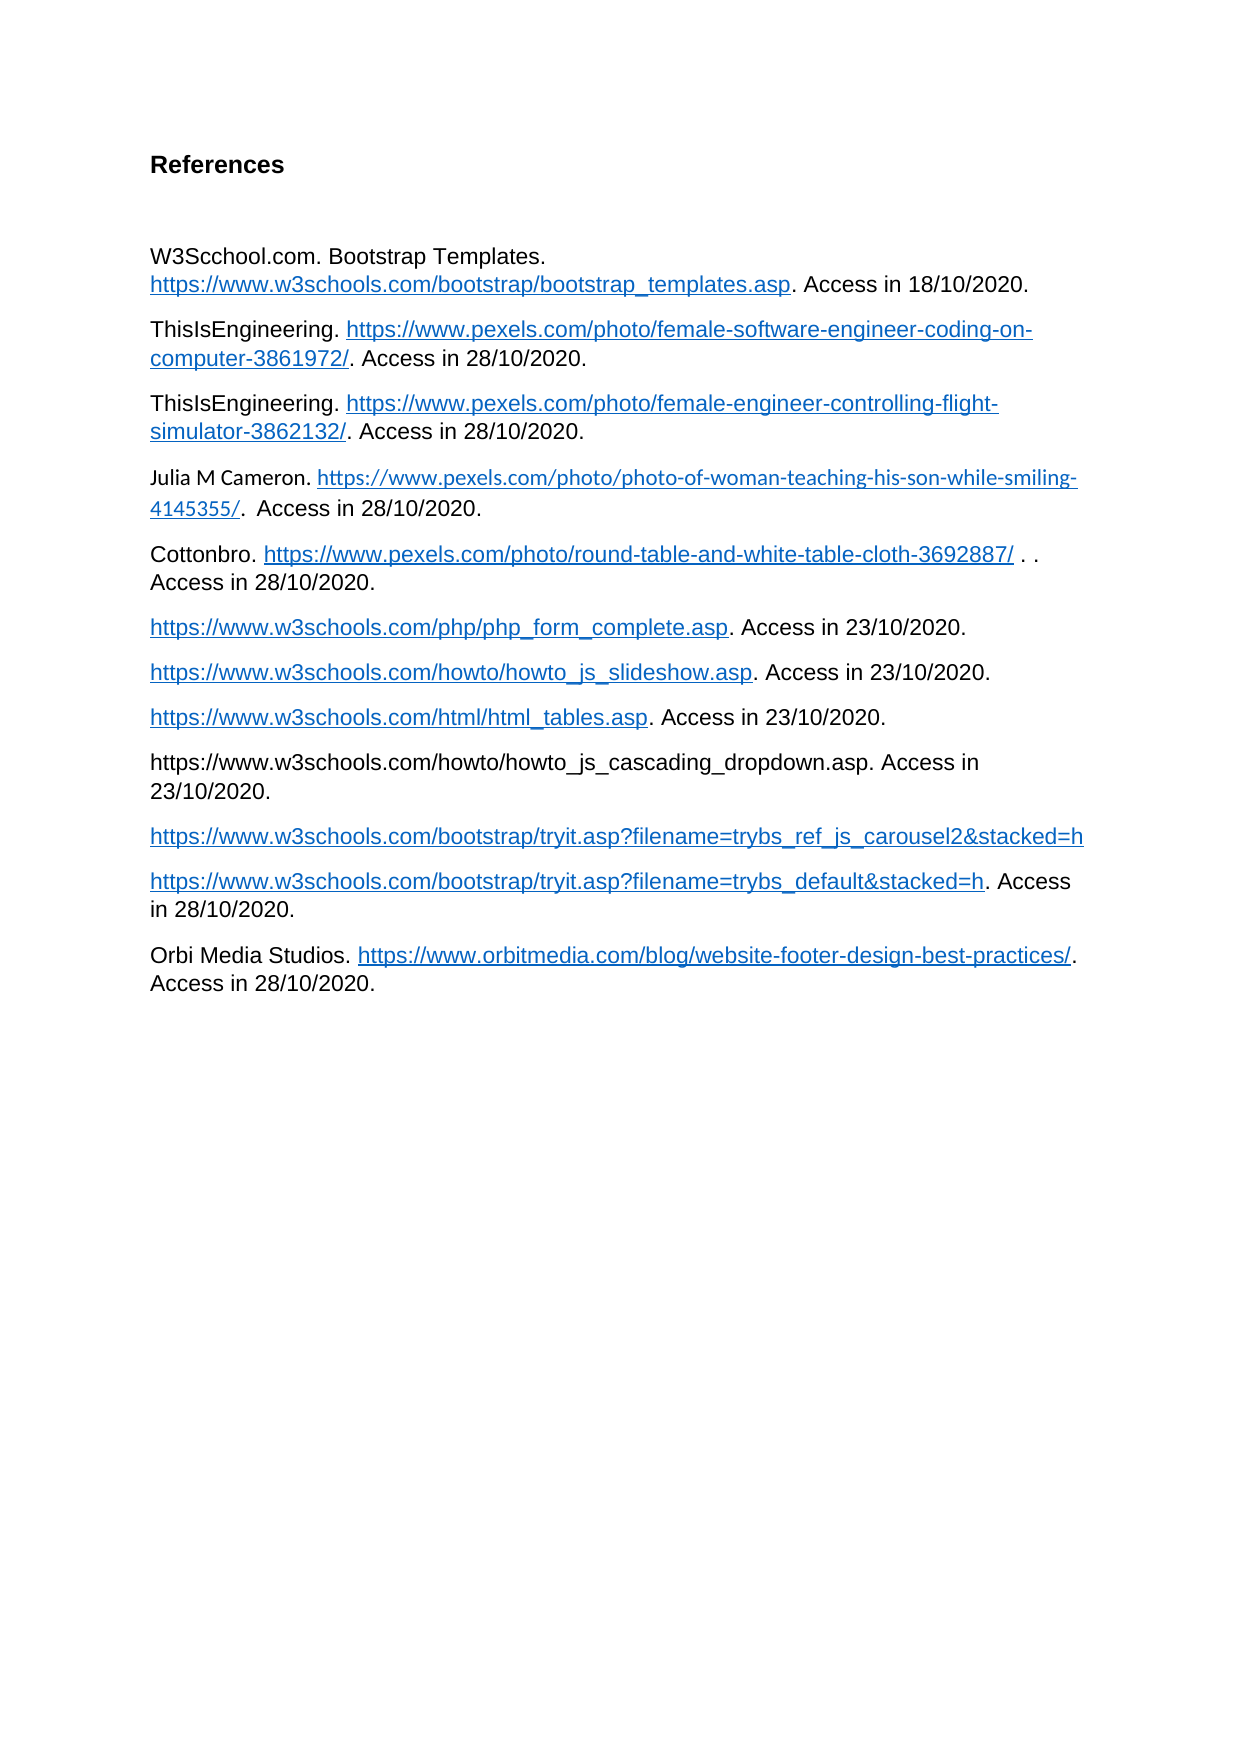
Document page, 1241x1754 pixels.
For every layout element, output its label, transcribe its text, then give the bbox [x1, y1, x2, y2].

text Julia M Cameron. https://www.pexels.com/photo/photo-of-woman-teaching-his-son-while-smiling-4145355/. Access in 28/10/2020. [150, 463, 1090, 522]
text https://www.w3schools.com/php/php_form_complete.asp. Access in 23/10/2020. [150, 614, 1090, 640]
text ThisIsEngineering. https://www.pexels.com/photo/female-software-engineer-coding-on-computer-3861972/. Access in 28/10/2020. [150, 316, 1090, 371]
text References [150, 150, 1090, 179]
text ThisIsEngineering. https://www.pexels.com/photo/female-engineer-controlling-flight-simulator-3862132/. Access in 28/10/2020. [150, 390, 1090, 445]
text https://www.w3schools.com/howto/howto_js_slideshow.asp. Access in 23/10/2020. [150, 659, 1090, 686]
text W3Scchool.com. Bootstrap Templates. https://www.w3schools.com/bootstrap/bootstrap_templates.asp. Access in 18/10/2020. [150, 243, 1090, 298]
text Orbi Media Studios. https://www.orbitmedia.com/blog/website-footer-design-best-practices/. Access in 28/10/2020. [150, 942, 1090, 996]
text https://www.w3schools.com/html/html_tables.asp. Access in 23/10/2020. [150, 704, 1090, 731]
text https://www.w3schools.com/bootstrap/tryit.asp?filename=trybs_default&stacked=h. Access in 28/10/2020. [150, 868, 1090, 923]
text https://www.w3schools.com/bootstrap/tryit.asp?filename=trybs_ref_js_carousel2&stacked=h [150, 823, 1090, 849]
text Cottonbro. https://www.pexels.com/photo/round-table-and-white-table-cloth-3692887/ . . Access in 28/10/2020. [150, 541, 1090, 595]
text https://www.w3schools.com/howto/howto_js_cascading_dropdown.asp. Access in 23/10/2020. [150, 749, 1090, 804]
